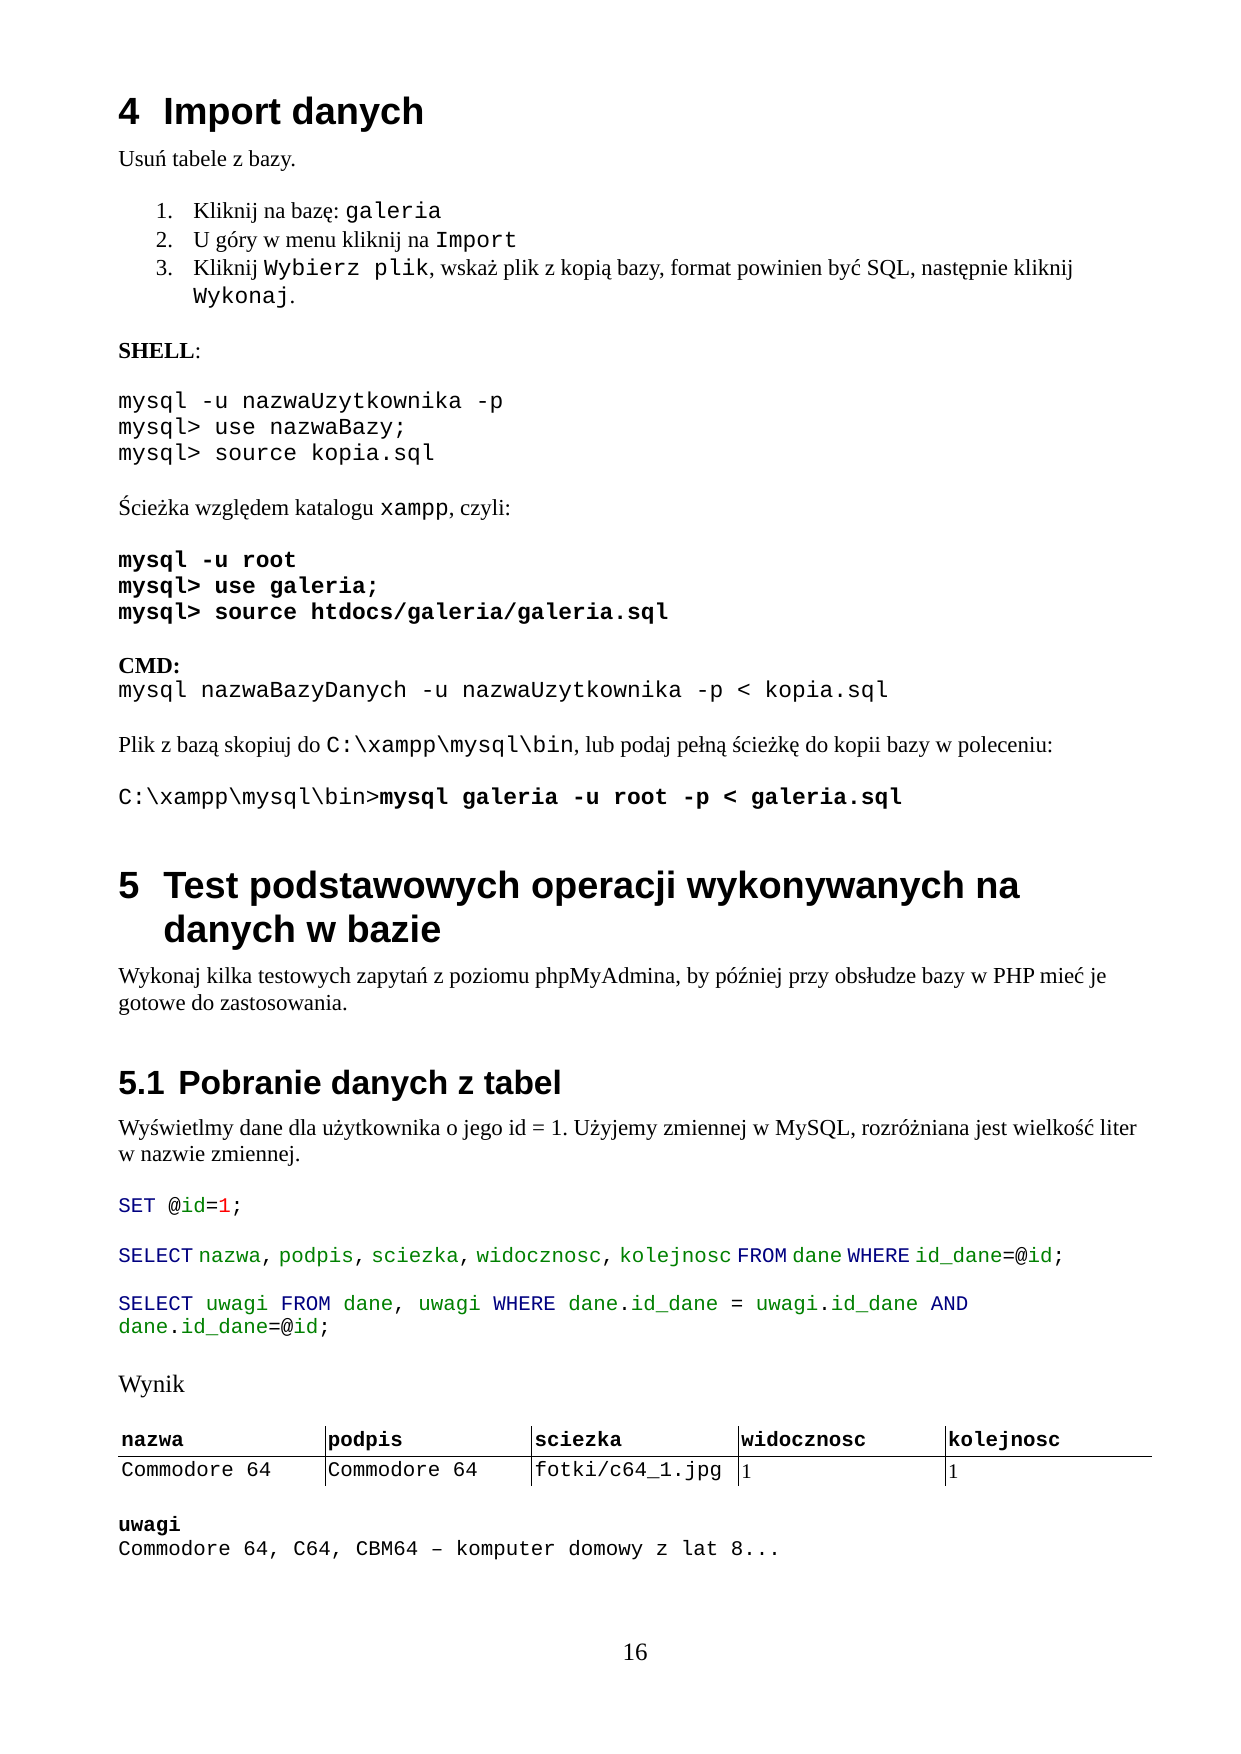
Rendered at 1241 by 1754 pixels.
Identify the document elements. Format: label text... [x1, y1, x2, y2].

table_cell fotki/c64_1.jpg [532, 1457, 738, 1486]
subtitle Import danych [118, 88, 1152, 132]
text Wyświetlmy dane dla użytkownika o jego id = 1. Użyjemy zmiennej w MySQL, rozróżniana jest wielkość liter w nazwie zmiennej. [118, 1114, 1152, 1166]
table_header widocznosc [739, 1426, 945, 1456]
text Wykonaj kilka testowych zapytań z poziomu phpMyAdmina, by później przy obsłudze bazy w PHP mieć je gotowe do zastosowania. [118, 963, 1152, 1015]
text SHELL: [118, 337, 1152, 363]
text Wynik [118, 1369, 1152, 1397]
table_cell 1 [946, 1457, 1152, 1486]
text Usuń tabele z bazy. [118, 145, 1152, 171]
table_cell 1 [739, 1457, 945, 1486]
text mysql> source kopia.sql [118, 441, 1152, 467]
text mysql> source htdocs/galeria/galeria.sql [118, 600, 1152, 626]
text mysql> use nazwaBazy; [118, 415, 1152, 441]
text uwagi [118, 1514, 1152, 1538]
list Kliknij Wybierz plik, wskaż plik z kopią bazy, format powinien być SQL, następnie kliknij Wykonaj. [156, 254, 1152, 310]
text mysql -u nazwaUzytkownika -p [118, 389, 1152, 415]
subtitle Pobranie danych z tabel [118, 1062, 1152, 1101]
text mysql -u root [118, 548, 1152, 574]
table_cell Commodore 64 [118, 1457, 325, 1486]
table_header sciezka [532, 1426, 738, 1456]
text CMD: [118, 652, 1152, 679]
text SELECT uwagi FROM dane, uwagi WHERE dane.id_dane = uwagi.id_dane AND dane.id_dane=@id; [118, 1293, 1152, 1340]
text Commodore 64, C64, CBM64 – komputer domowy z lat 8... [118, 1538, 1152, 1562]
text Ścieżka względem katalogu xampp, czyli: [118, 493, 1152, 522]
list Kliknij na bazę: galeria [156, 197, 1152, 226]
text C:\xampp\mysql\bin>mysql galeria -u root -p < galeria.sql [118, 786, 1152, 811]
text Plik z bazą skopiuj do C:\xampp\mysql\bin, lub podaj pełną ścieżkę do kopii bazy w poleceniu: [118, 731, 1152, 759]
text SELECT nazwa, podpis, sciezka, widocznosc, kolejnosc FROM dane WHERE id_dane=@id; [118, 1243, 1152, 1268]
subtitle Test podstawowych operacji wykonywanych na danych w bazie [118, 863, 1152, 950]
text mysql nazwaBazyDanych -u nazwaUzytkownika -p < kopia.sql [118, 679, 1152, 704]
table_header podpis [326, 1426, 531, 1456]
table_header kolejnosc [946, 1426, 1152, 1456]
text SET @id=1; [118, 1195, 1152, 1219]
table_header nazwa [118, 1426, 325, 1456]
table_cell Commodore 64 [326, 1457, 531, 1486]
text mysql> use galeria; [118, 574, 1152, 600]
list U góry w menu kliknij na Import [156, 226, 1152, 254]
